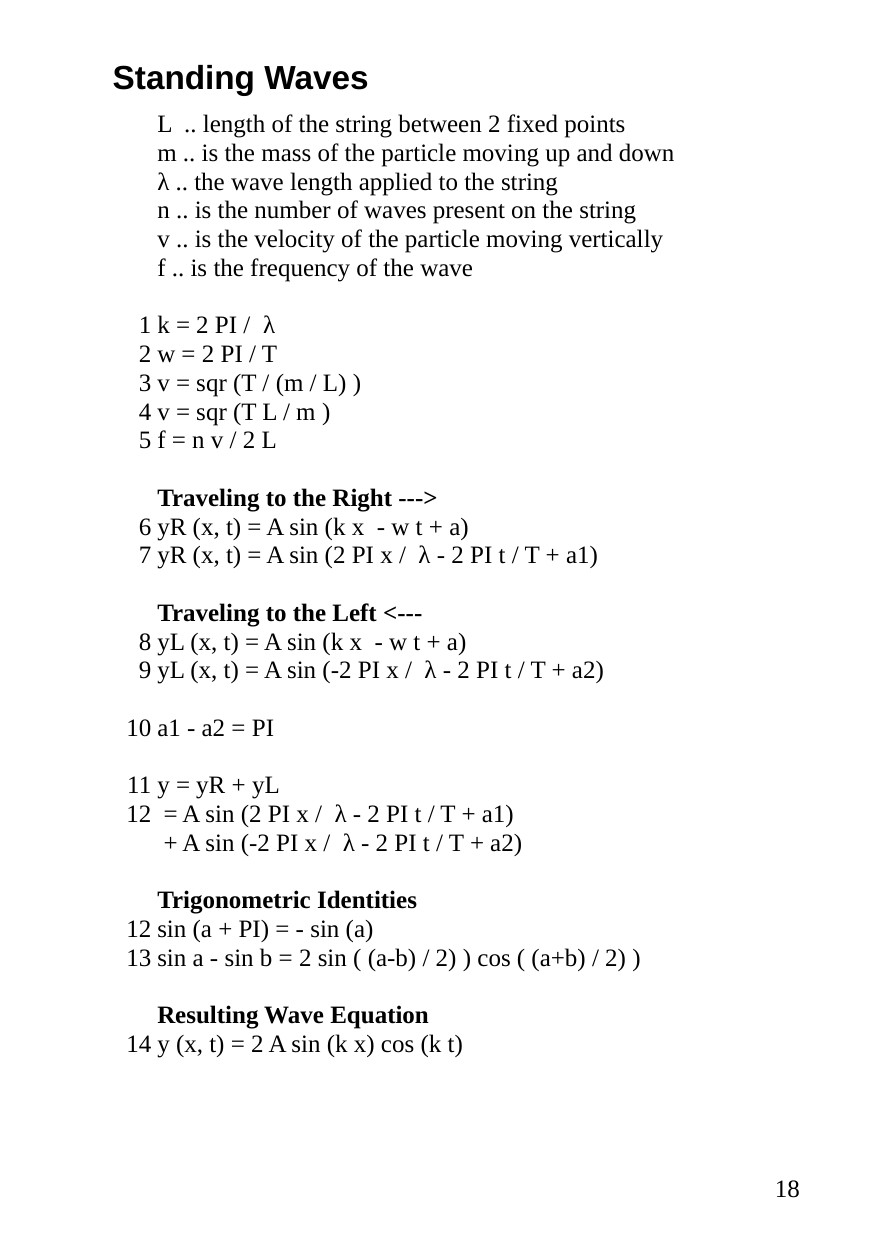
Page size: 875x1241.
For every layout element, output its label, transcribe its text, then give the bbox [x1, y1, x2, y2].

table_cell [109, 138, 154, 167]
table_cell [154, 569, 793, 598]
table_cell a1 - a2 = PI [154, 713, 793, 742]
table_cell [154, 742, 793, 771]
table_cell 2 [109, 339, 154, 368]
table_cell 12 [109, 914, 154, 943]
table_cell w = 2 PI / T [154, 339, 793, 368]
table_cell yR (x, t) = A sin (k x - w t + a) [154, 512, 793, 541]
table_cell [154, 857, 793, 886]
table_cell [109, 282, 154, 311]
table_cell [109, 253, 154, 282]
table_cell 3 [109, 368, 154, 397]
table_cell v .. is the velocity of the particle moving vertically [154, 224, 793, 253]
table_cell [109, 684, 154, 713]
table_cell [109, 886, 154, 914]
table_cell sin (a + PI) = - sin (a) [154, 914, 793, 943]
table_cell [109, 1058, 154, 1087]
table_cell sin a - sin b = 2 sin ( (a-b) / 2) ) cos ( (a+b) / 2) ) [154, 943, 793, 972]
table_cell Resulting Wave Equation [154, 1001, 793, 1029]
table_cell y = yR + yL [154, 771, 793, 799]
table_cell [154, 972, 793, 1001]
table_cell Traveling to the Left <--- [154, 598, 793, 627]
table_cell [109, 167, 154, 196]
table_cell [109, 1001, 154, 1029]
table_cell y (x, t) = 2 A sin (k x) cos (k t) [154, 1029, 793, 1058]
table_cell Traveling to the Right ---> [154, 483, 793, 512]
table_cell [109, 857, 154, 886]
table_header L .. length of the string between 2 fixed points [154, 109, 793, 138]
table_cell yL (x, t) = A sin (k x - w t + a) [154, 627, 793, 656]
table_cell f .. is the frequency of the wave [154, 253, 793, 282]
table_cell [109, 454, 154, 483]
table_cell 5 [109, 426, 154, 454]
table_cell v = sqr (T / (m / L) ) [154, 368, 793, 397]
table_cell [154, 454, 793, 483]
table_cell [109, 196, 154, 224]
table_cell k = 2 PI / λ [154, 311, 793, 339]
table_cell 13 [109, 943, 154, 972]
table_cell 8 [109, 627, 154, 656]
table_cell 14 [109, 1029, 154, 1058]
table_cell Trigonometric Identities [154, 886, 793, 914]
table_cell 6 [109, 512, 154, 541]
table_cell [109, 598, 154, 627]
table_cell n .. is the number of waves present on the string [154, 196, 793, 224]
table_cell [109, 742, 154, 771]
subtitle Standing Waves [112, 58, 799, 97]
table_cell 10 [109, 713, 154, 742]
table_cell yL (x, t) = A sin (-2 PI x / λ - 2 PI t / T + a2) [154, 656, 793, 684]
table_cell = A sin (2 PI x / λ - 2 PI t / T + a1) + A sin (-2 PI x / λ - 2 PI t / T + a2) [154, 799, 793, 857]
table_cell [154, 282, 793, 311]
table_cell 9 [109, 656, 154, 684]
table_cell 7 [109, 541, 154, 569]
table_cell λ .. the wave length applied to the string [154, 167, 793, 196]
table_cell m .. is the mass of the particle moving up and down [154, 138, 793, 167]
table_cell f = n v / 2 L [154, 426, 793, 454]
table_header [109, 109, 154, 138]
table_cell 4 [109, 397, 154, 426]
table_cell 1 [109, 311, 154, 339]
table_cell [109, 483, 154, 512]
table_cell [109, 972, 154, 1001]
table_cell 12 [109, 799, 154, 857]
table_cell 11 [109, 771, 154, 799]
table_cell [109, 569, 154, 598]
table_cell v = sqr (T L / m ) [154, 397, 793, 426]
table_cell [154, 684, 793, 713]
table_cell [154, 1058, 793, 1087]
table_cell yR (x, t) = A sin (2 PI x / λ - 2 PI t / T + a1) [154, 541, 793, 569]
table_cell [109, 224, 154, 253]
